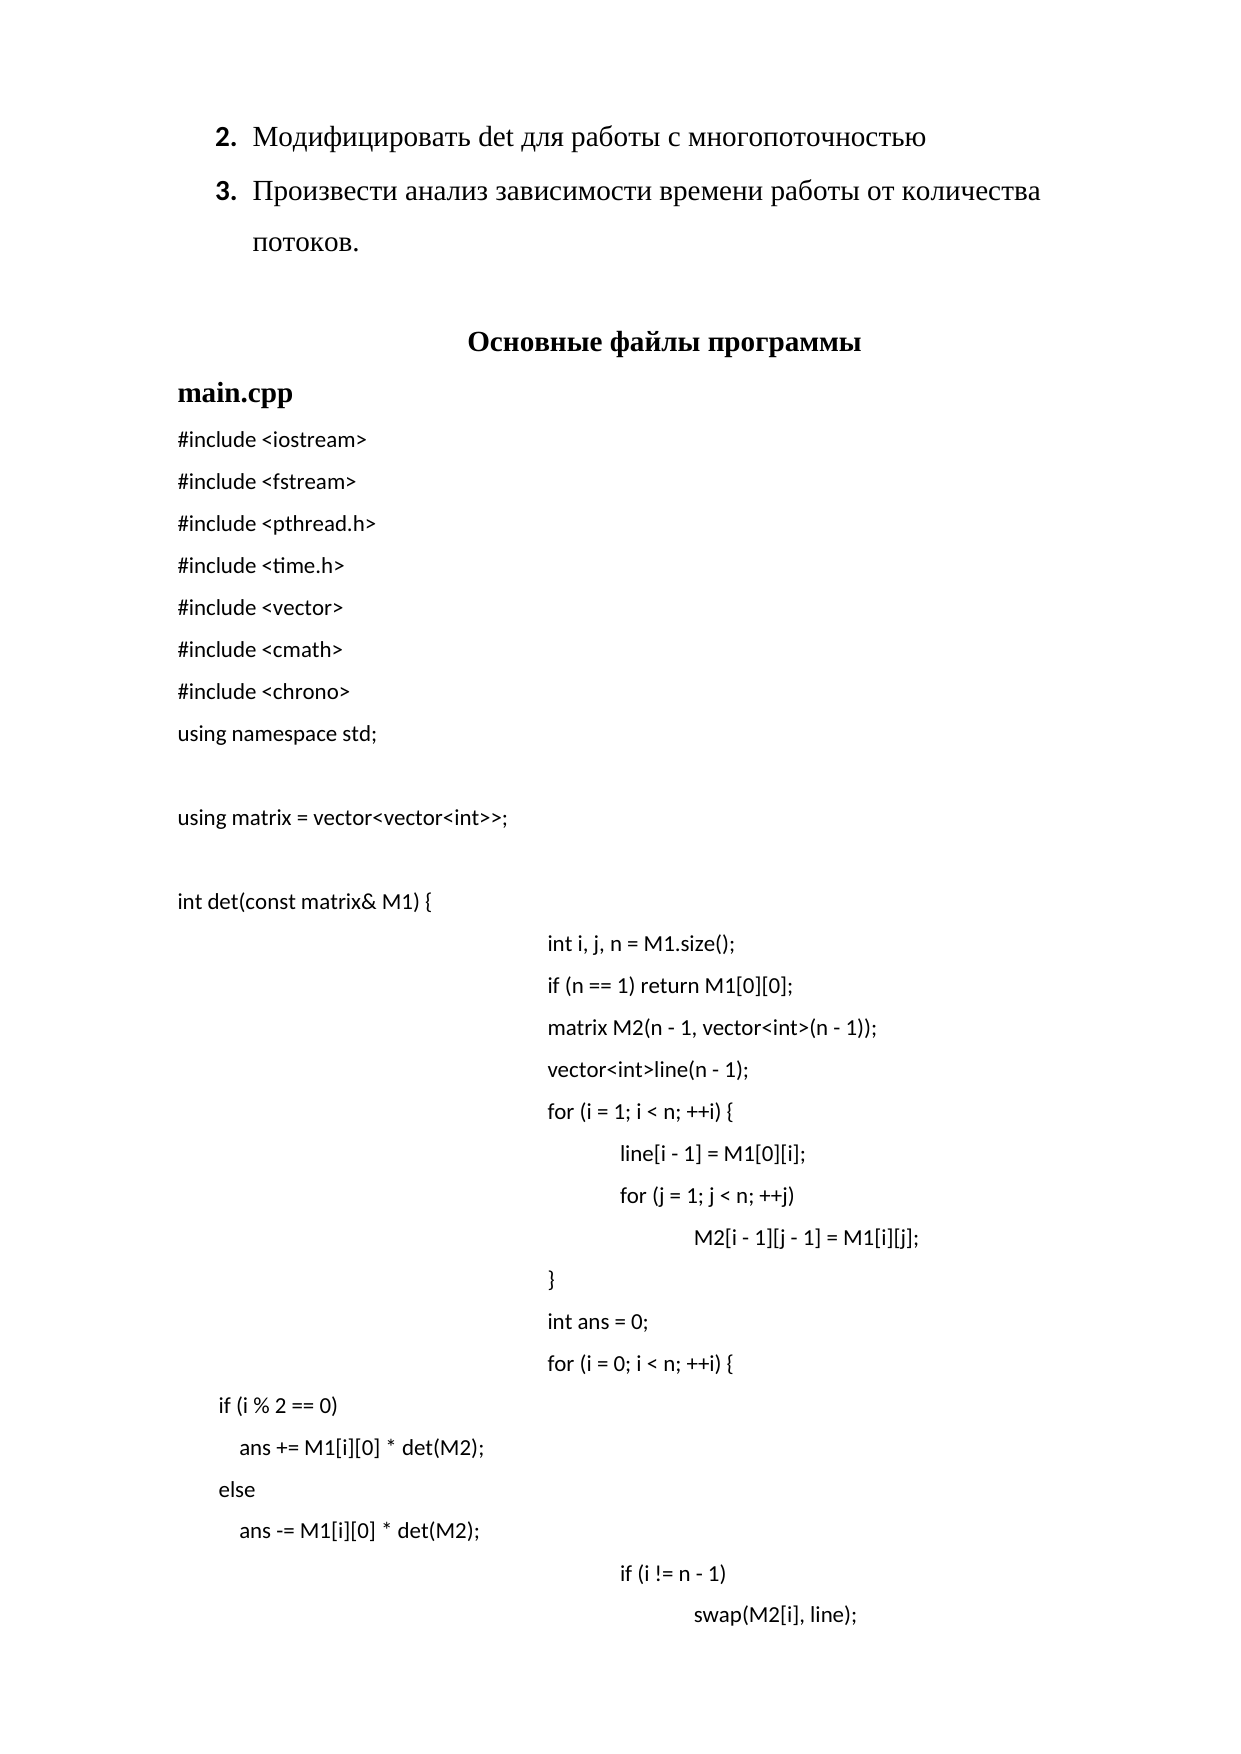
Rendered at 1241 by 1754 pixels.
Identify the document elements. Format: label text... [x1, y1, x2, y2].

text M2[i - 1][j - 1] = M1[i][j]; [177, 1223, 1152, 1251]
text else [177, 1475, 1152, 1503]
text #include <chrono> [177, 677, 1152, 705]
text for (i = 0; i < n; ++i) { [177, 1349, 1152, 1377]
text matrix M2(n - 1, vector<int>(n - 1)); [177, 1013, 1152, 1041]
text } [177, 1265, 1152, 1293]
text if (i != n - 1) [177, 1559, 1152, 1587]
text int ans = 0; [177, 1307, 1152, 1335]
text ans -= M1[i][0] * det(M2); [177, 1517, 1152, 1545]
list Произвести анализ зависимости времени работы от количества потоков. [215, 172, 1152, 257]
text using namespace std; [177, 719, 1152, 747]
text #include <vector> [177, 593, 1152, 621]
text if (i % 2 == 0) [177, 1391, 1152, 1419]
text #include <cmath> [177, 635, 1152, 663]
text vector<int>line(n - 1); [177, 1055, 1152, 1083]
text #include <iostream> [177, 425, 1152, 453]
text for (j = 1; j < n; ++j) [177, 1181, 1152, 1209]
text line[i - 1] = M1[0][i]; [177, 1139, 1152, 1167]
text int det(const matrix& M1) { [177, 887, 1152, 915]
text main.cpp [177, 375, 1152, 408]
text #include <time.h> [177, 551, 1152, 579]
text int i, j, n = M1.size(); [177, 929, 1152, 957]
text using matrix = vector<vector<int>>; [177, 803, 1152, 831]
text swap(M2[i], line); [177, 1601, 1152, 1629]
text #include <fstream> [177, 467, 1152, 495]
text ans += M1[i][0] * det(M2); [177, 1433, 1152, 1461]
text if (n == 1) return M1[0][0]; [177, 971, 1152, 999]
text for (i = 1; i < n; ++i) { [177, 1097, 1152, 1125]
list Модифицировать det для работы с многопоточностью [215, 118, 1152, 154]
text Основные файлы программы [177, 324, 1152, 358]
text #include <pthread.h> [177, 509, 1152, 537]
